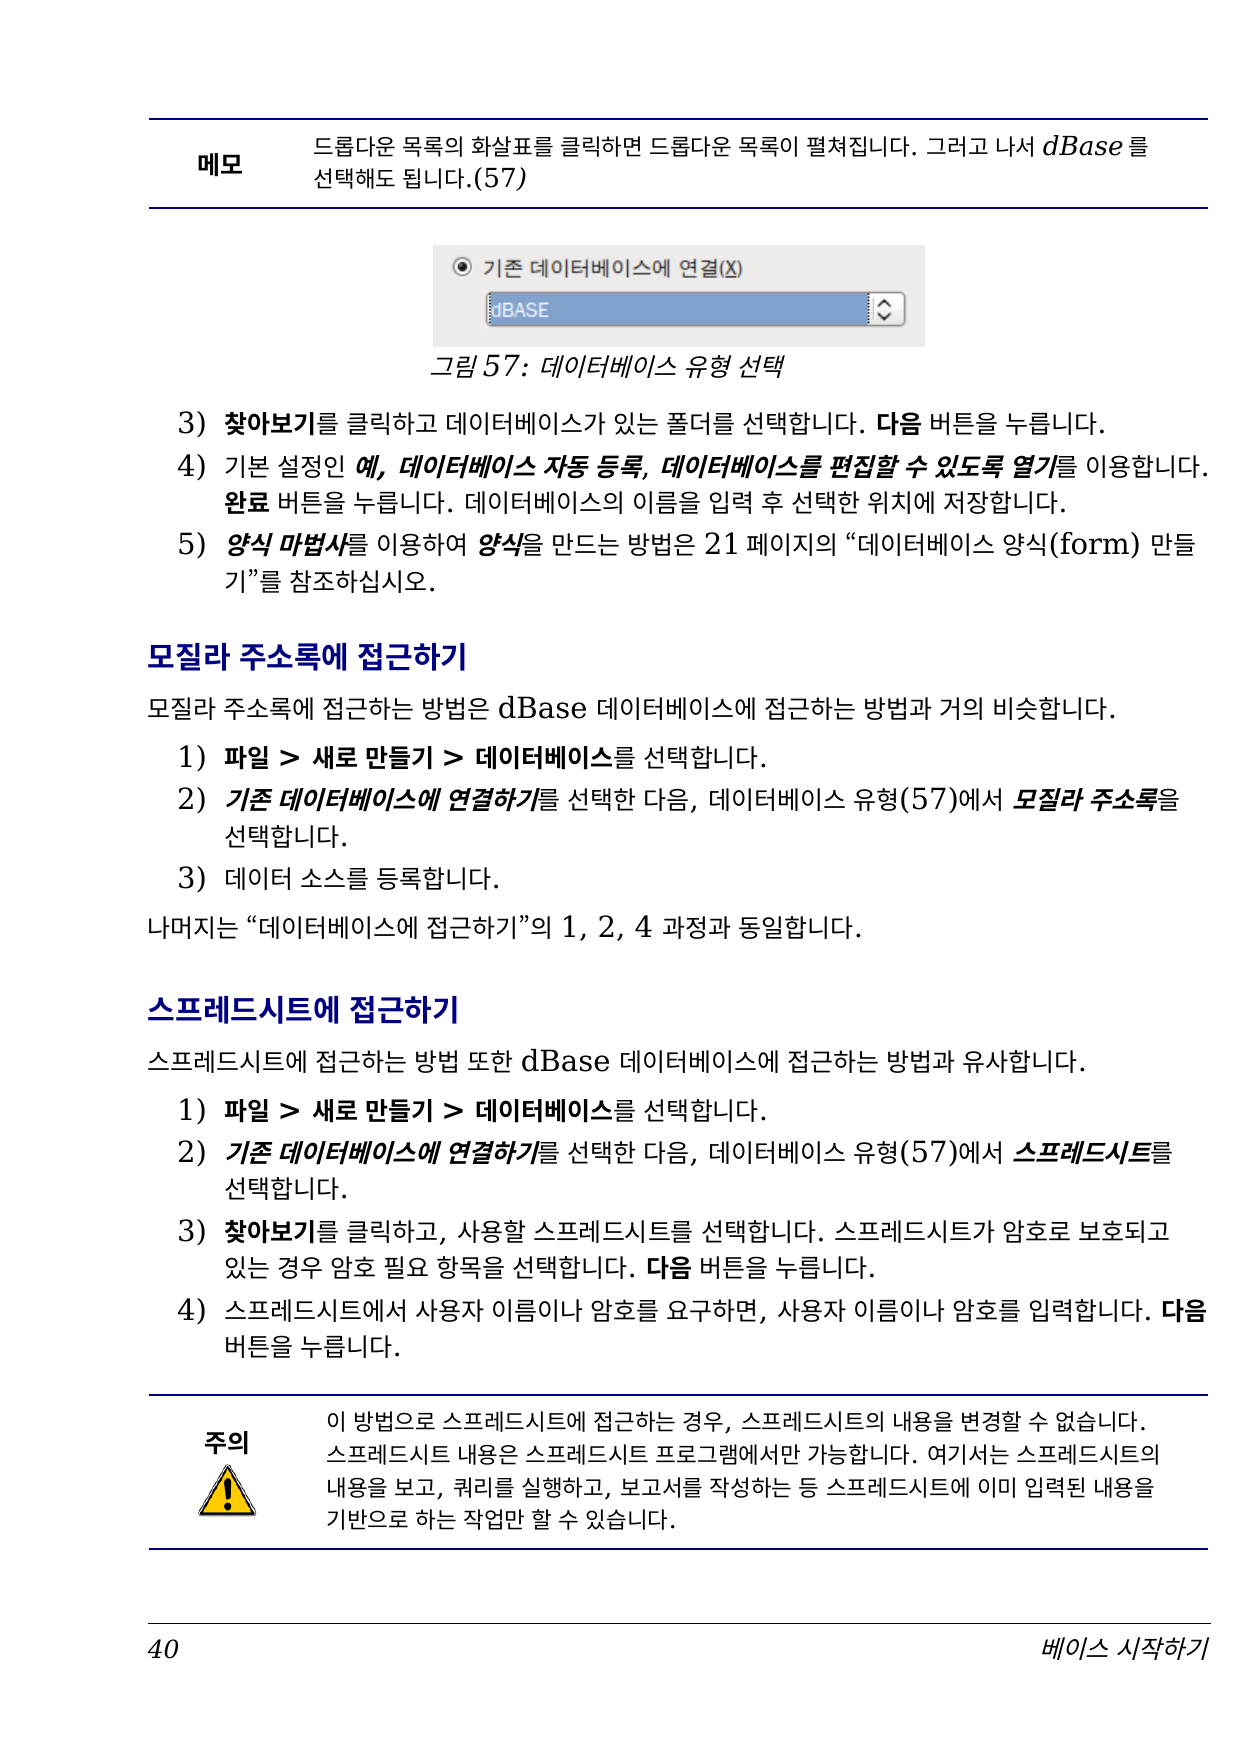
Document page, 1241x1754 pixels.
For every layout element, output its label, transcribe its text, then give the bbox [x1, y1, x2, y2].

text 그림 57: 데이터베이스 유형 선택 [429, 246, 929, 383]
table_header 이 방법으로 스프레드시트에 접근하는 경우, 스프레드시트의 내용을 변경할 수 없습니다. 스프레드시트 내용은 스프레드시트 프로그램에서만 가능합니다. 여기서는 스프레드시트의 내용을 보고, 쿼리를 실행하고, 보고서를 작성하는 등 스프레드시트에 이미 입력된 내용을 기반으로 하는 작업만 할 수 있습니다. [305, 1396, 1208, 1548]
list 데이터 소스를 등록합니다. [207, 859, 1211, 896]
text 나머지는 “데이터베이스에 접근하기”의 1, 2, 4 과정과 동일합니다. [148, 908, 1211, 944]
list 기본 설정인 예, 데이터베이스 자동 등록, 데이터베이스를 편집할 수 있도록 열기를 이용합니다. 완료 버튼을 누릅니다. 데이터베이스의 이름을 입력 후 선택한 위치에 저장합니다. [207, 447, 1211, 519]
subtitle 모질라 주소록에 접근하기 [148, 634, 1211, 677]
list 찾아보기를 클릭하고 데이터베이스가 있는 폴더를 선택합니다. 다음 버튼을 누릅니다. [207, 404, 1211, 441]
list 기존 데이터베이스에 연결하기를 선택한 다음, 데이터베이스 유형(그림 57)에서 모질라 주소록을 선택합니다. [207, 781, 1211, 853]
text 모질라 주소록에 접근하는 방법은 dBase 데이터베이스에 접근하는 방법과 거의 비슷합니다. [148, 689, 1211, 726]
table_header 드롭다운 목록의 화살표를 클릭하면 드롭다운 목록이 펼쳐집니다. 그러고 나서 dBase를 선택해도 됩니다.(그림 57) [292, 120, 1208, 207]
list 파일 > 새로 만들기 > 데이터베이스를 선택합니다. [207, 738, 1211, 774]
table_header 메모 [149, 120, 292, 207]
text 스프레드시트에 접근하는 방법 또한 dBase 데이터베이스에 접근하는 방법과 유사합니다. [148, 1042, 1211, 1078]
list 찾아보기를 클릭하고, 사용할 스프레드시트를 선택합니다. 스프레드시트가 암호로 보호되고 있는 경우 암호 필요 항목을 선택합니다. 다음 버튼을 누릅니다. [207, 1212, 1211, 1285]
list 파일 > 새로 만들기 > 데이터베이스를 선택합니다. [207, 1091, 1211, 1127]
picture [194, 1460, 260, 1520]
list 기존 데이터베이스에 연결하기를 선택한 다음, 데이터베이스 유형(그림 57)에서 스프레드시트를 선택합니다. [207, 1133, 1211, 1206]
picture [433, 245, 926, 347]
table_header 주의 [149, 1396, 305, 1548]
subtitle 스프레드시트에 접근하기 [148, 986, 1211, 1030]
list 양식 마법사를 이용하여 양식을 만드는 방법은 22페이지의 “데이터베이스 양식(form) 만들기”를 참조하십시오. [207, 526, 1211, 598]
list 스프레드시트에서 사용자 이름이나 암호를 요구하면, 사용자 이름이나 암호를 입력합니다. 다음 버튼을 누릅니다. [207, 1291, 1211, 1363]
